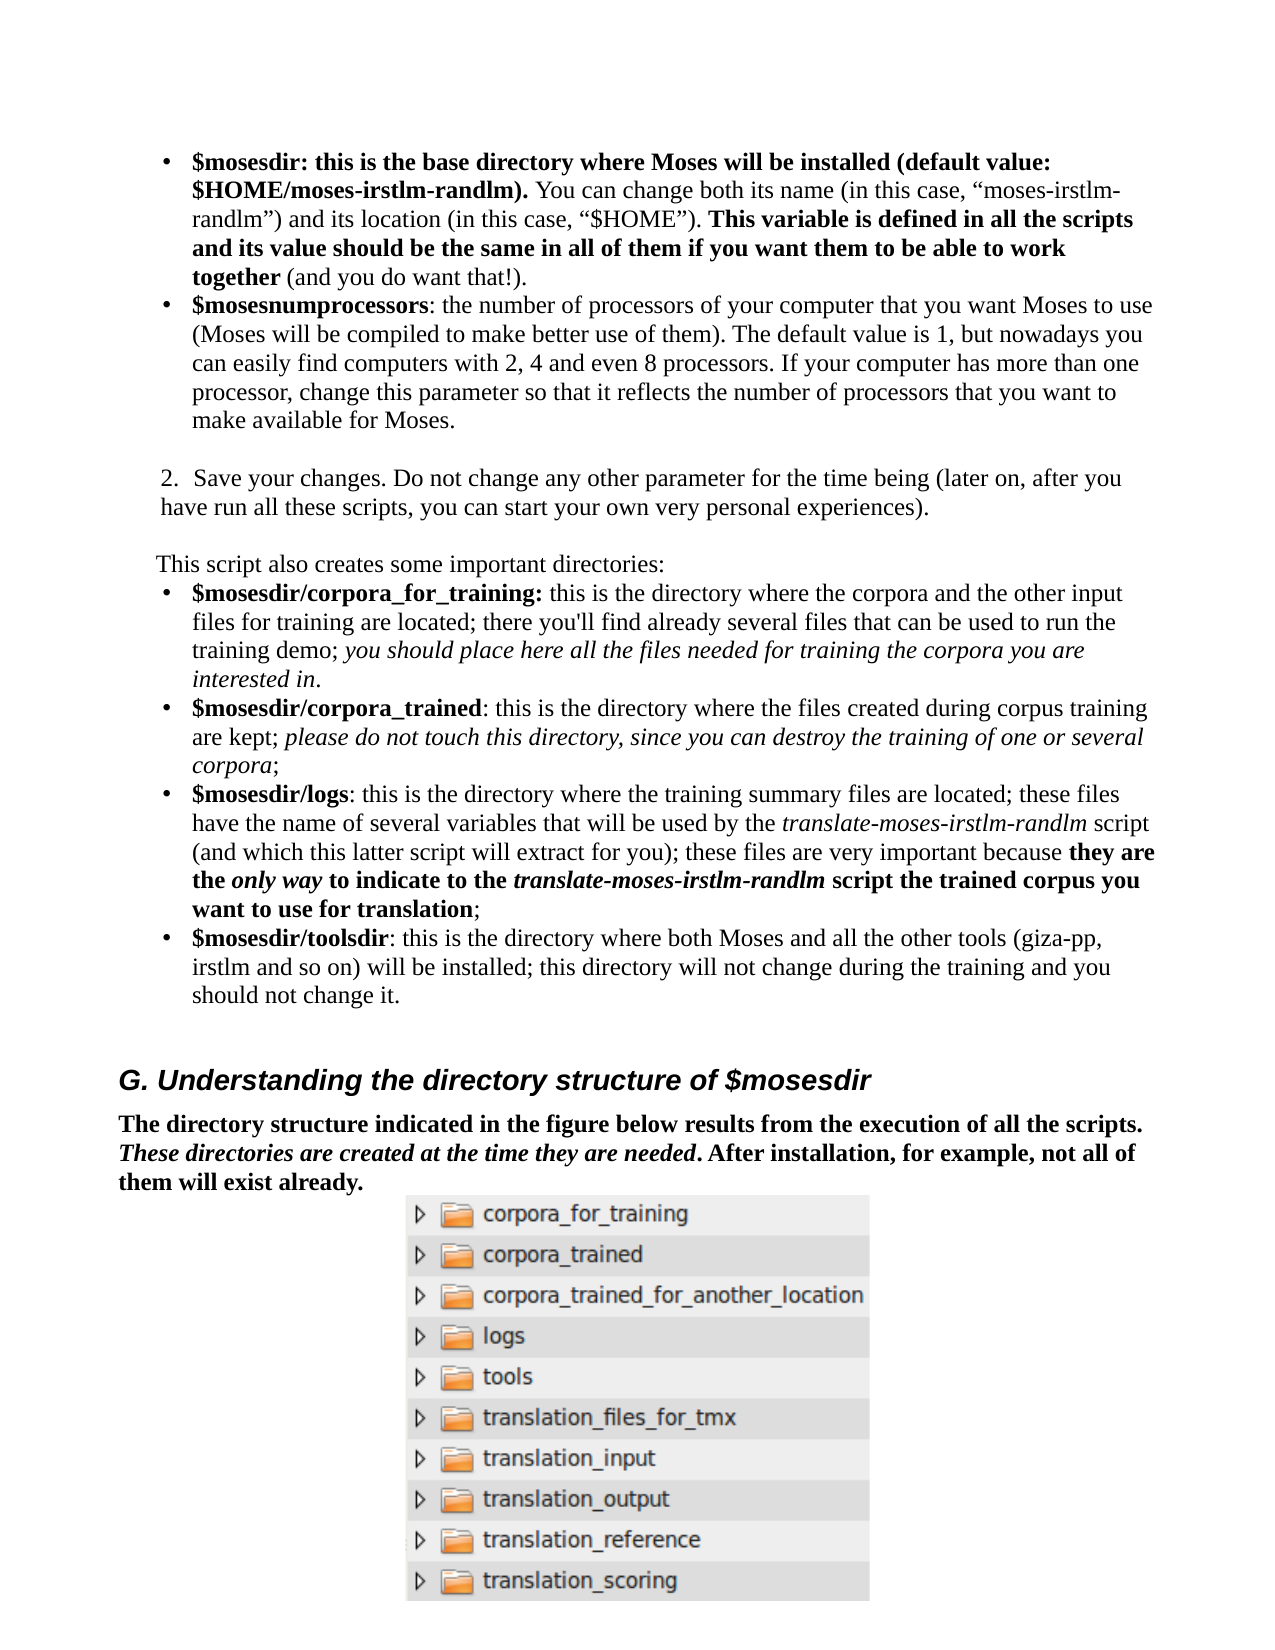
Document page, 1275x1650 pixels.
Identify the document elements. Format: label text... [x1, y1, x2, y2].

subtitle G. Understanding the directory structure of $mosesdir [118, 1063, 1157, 1097]
list $mosesnumprocessors: the number of processors of your computer that you want Moses to use (Moses will be compiled to make better use of them). The default value is 1, but nowadays you can easily find computers with 2, 4 and even 8 processors. If your computer has more than one processor, change this parameter so that it reflects the number of processors that you want to make available for Moses. [162, 291, 1157, 434]
text The directory structure indicated in the figure below results from the execution of all the scripts. These directories are created at the time they are needed. After installation, for example, not all of them will exist already. [118, 1109, 1157, 1195]
list $mosesdir: this is the base directory where Moses will be installed (default value: $HOME/moses-irstlm-randlm). You can change both its name (in this case, “moses-irstlm-randlm”) and its location (in this case, “$HOME”). This variable is defined in all the scripts and its value should be the same in all of them if you want them to be able to work together (and you do want that!). [162, 147, 1157, 291]
list $mosesdir/corpora_for_training: this is the directory where the corpora and the other input files for training are located; there you'll find already several files that can be used to run the training demo; you should place here all the files needed for training the corpora you are interested in. [162, 578, 1157, 693]
text This script also creates some important directories: [156, 549, 1157, 578]
list Save your changes. Do not change any other parameter for the time being (later on, after you have run all these scripts, you can start your own very personal experiences). [160, 463, 1157, 521]
list $mosesdir/logs: this is the directory where the training summary files are located; these files have the name of several variables that will be used by the translate-moses-irstlm-randlm script (and which this latter script will extract for you); these files are very important because they are the only way to indicate to the translate-moses-irstlm-randlm script the trained corpus you want to use for translation; [162, 779, 1157, 923]
list $mosesdir/corpora_trained: this is the directory where the files created during corpus training are kept; please do not touch this directory, since you can destroy the training of one or several corpora; [162, 693, 1157, 779]
list $mosesdir/toolsdir: this is the directory where both Moses and all the other tools (giza-pp, irstlm and so on) will be installed; this directory will not change during the training and you should not change it. [162, 923, 1157, 1009]
picture [405, 1195, 870, 1601]
